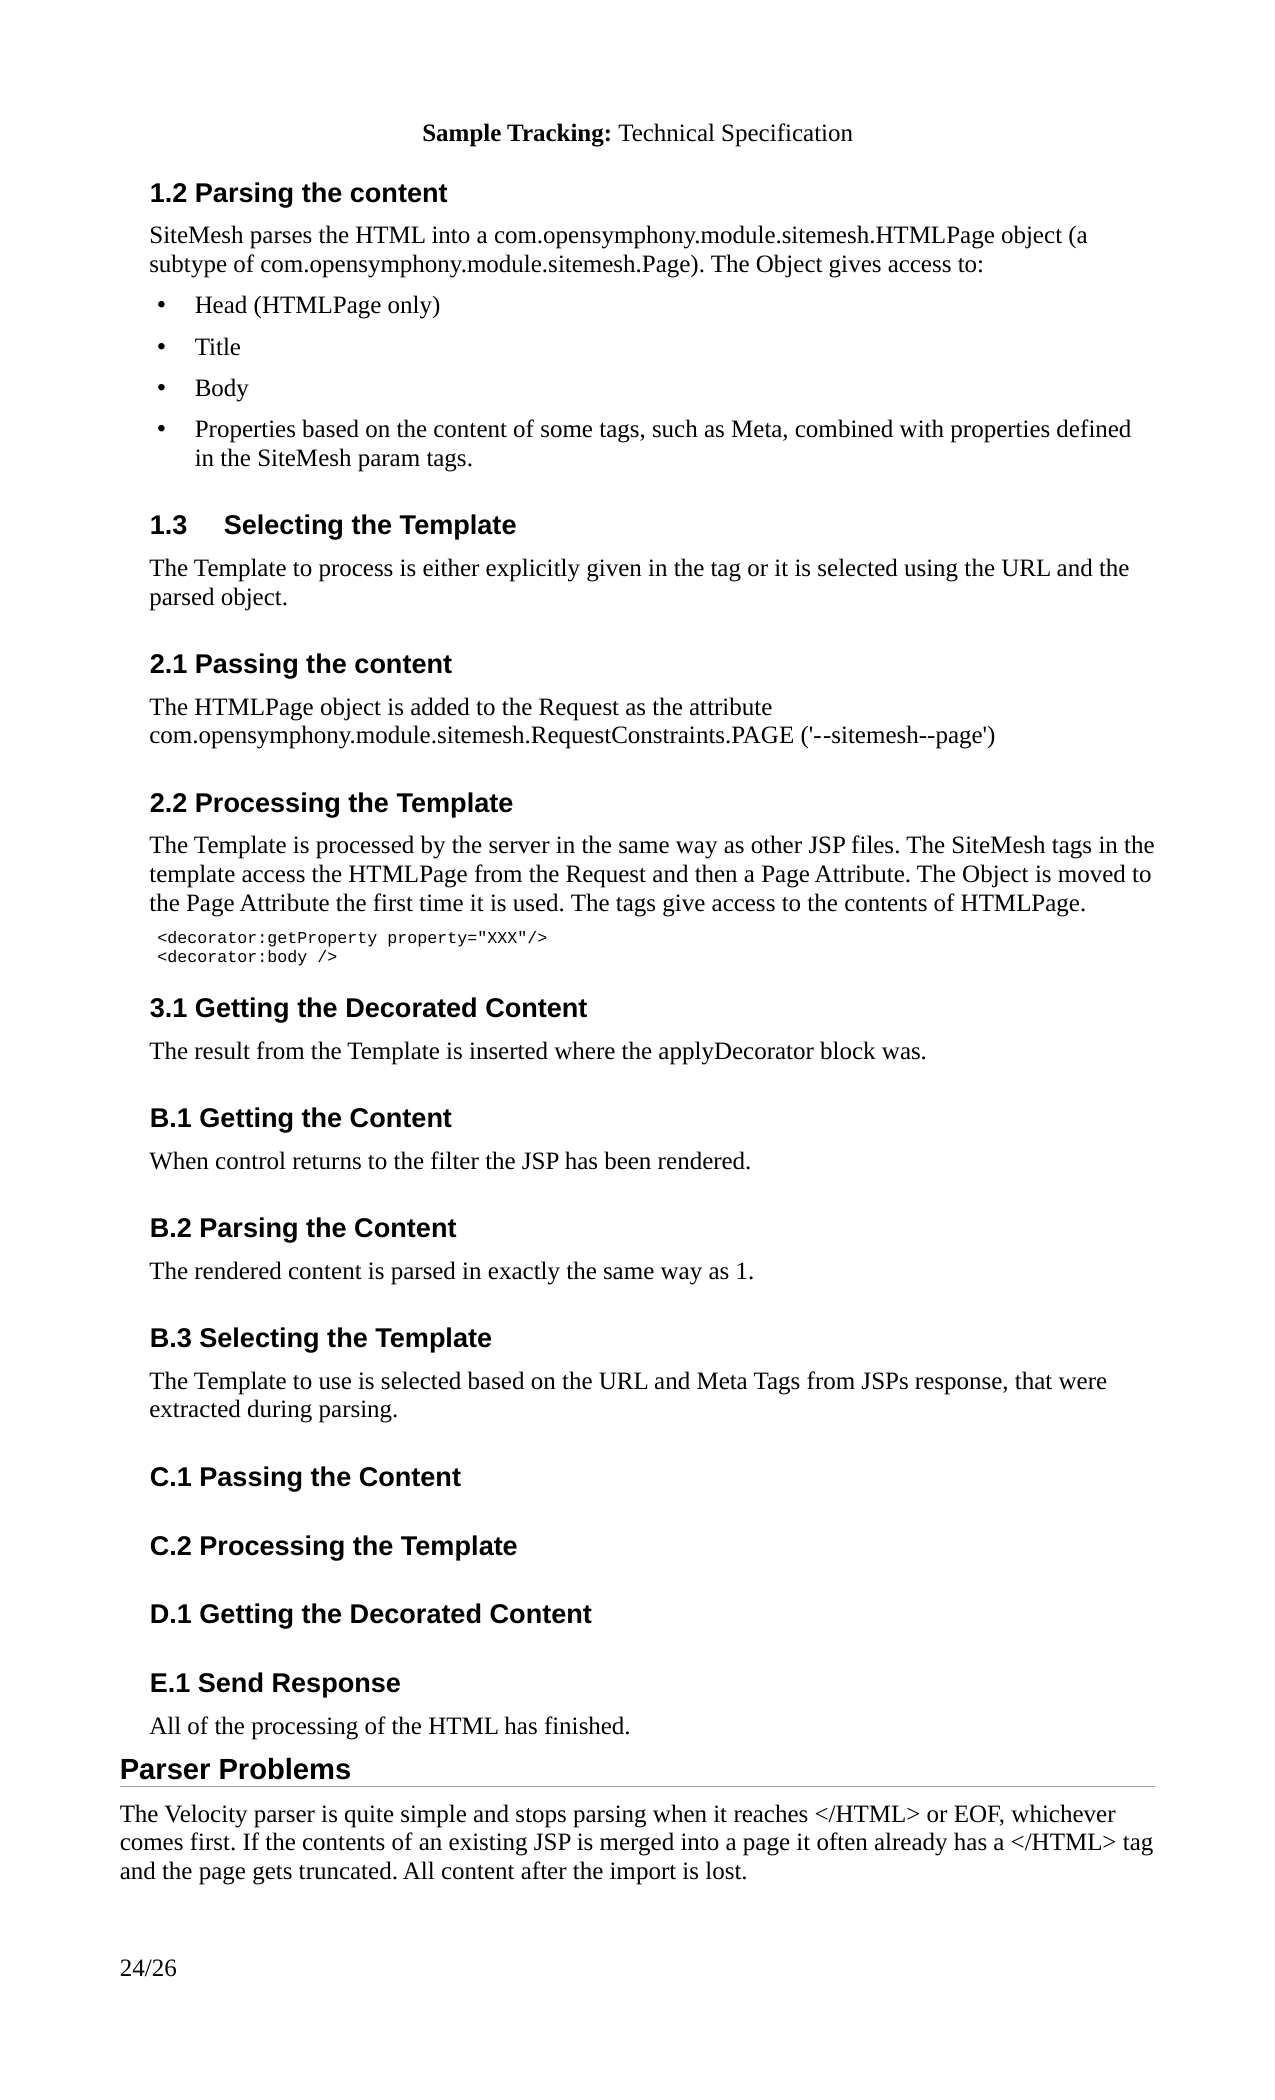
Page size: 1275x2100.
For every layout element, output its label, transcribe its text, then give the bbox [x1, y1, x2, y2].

subtitle 2.2 Processing the Template [149, 787, 1155, 818]
text <decorator:getProperty property="XXX"/> [119, 929, 1155, 948]
subtitle 2.1 Passing the content [149, 648, 1155, 679]
text The Template to process is either explicitly given in the tag or it is selected using the URL and the parsed object. [149, 553, 1155, 611]
text The Velocity parser is quite simple and stops parsing when it reaches </HTML> or EOF, whichever comes first. If the contents of an existing JSP is merged into a page it often already has a </HTML> tag and the page gets truncated. All content after the import is lost. [119, 1799, 1155, 1885]
list Head (HTMLPage only) [157, 291, 1155, 319]
list Title [157, 332, 1155, 361]
text The result from the Template is inserted where the applyDecorator block was. [149, 1036, 1155, 1064]
subtitle Parser Problems [119, 1752, 1155, 1787]
text When control returns to the filter the JSP has been rendered. [149, 1146, 1155, 1174]
text The rendered content is parsed in exactly the same way as 1. [149, 1256, 1155, 1284]
subtitle B.1 Getting the Content [149, 1102, 1155, 1133]
text The Template to use is selected based on the URL and Meta Tags from JSPs response, that were extracted during parsing. [149, 1366, 1155, 1423]
subtitle 3.1 Getting the Decorated Content [149, 992, 1155, 1023]
text The HTMLPage object is added to the Request as the attribute com.opensymphony.module.sitemesh.RequestConstraints.PAGE ('- -sitemesh--page') [149, 692, 1155, 749]
subtitle B.3 Selecting the Template [149, 1322, 1155, 1353]
text The Template is processed by the server in the same way as other JSP files. The SiteMesh tags in the template access the HTMLPage from the Request and then a Page Attribute. The Object is moved to the Page Attribute the first time it is used. The tags give access to the contents of HTMLPage. [149, 831, 1155, 917]
text All of the processing of the HTML has finished. [149, 1711, 1155, 1739]
subtitle E.1 Send Response [149, 1667, 1155, 1698]
subtitle C.2 Processing the Template [149, 1529, 1155, 1561]
text SiteMesh parses the HTML into a com.opensymphony.module.sitemesh.HTMLPage object (a subtype of com.opensymphony.module.sitemesh.Page). The Object gives access to: [149, 221, 1155, 278]
subtitle C.1 Passing the Content [149, 1461, 1155, 1492]
list Body [157, 373, 1155, 402]
list Properties based on the content of some tags, such as Meta, combined with properties defined in the SiteMesh param tags. [157, 414, 1155, 472]
subtitle D.1 Getting the Decorated Content [149, 1598, 1155, 1629]
subtitle 1.2 Parsing the content [149, 177, 1155, 208]
subtitle 1.3 Selecting the Template [149, 509, 1155, 541]
text <decorator:body /> [119, 948, 1155, 967]
subtitle B.2 Parsing the Content [149, 1212, 1155, 1243]
